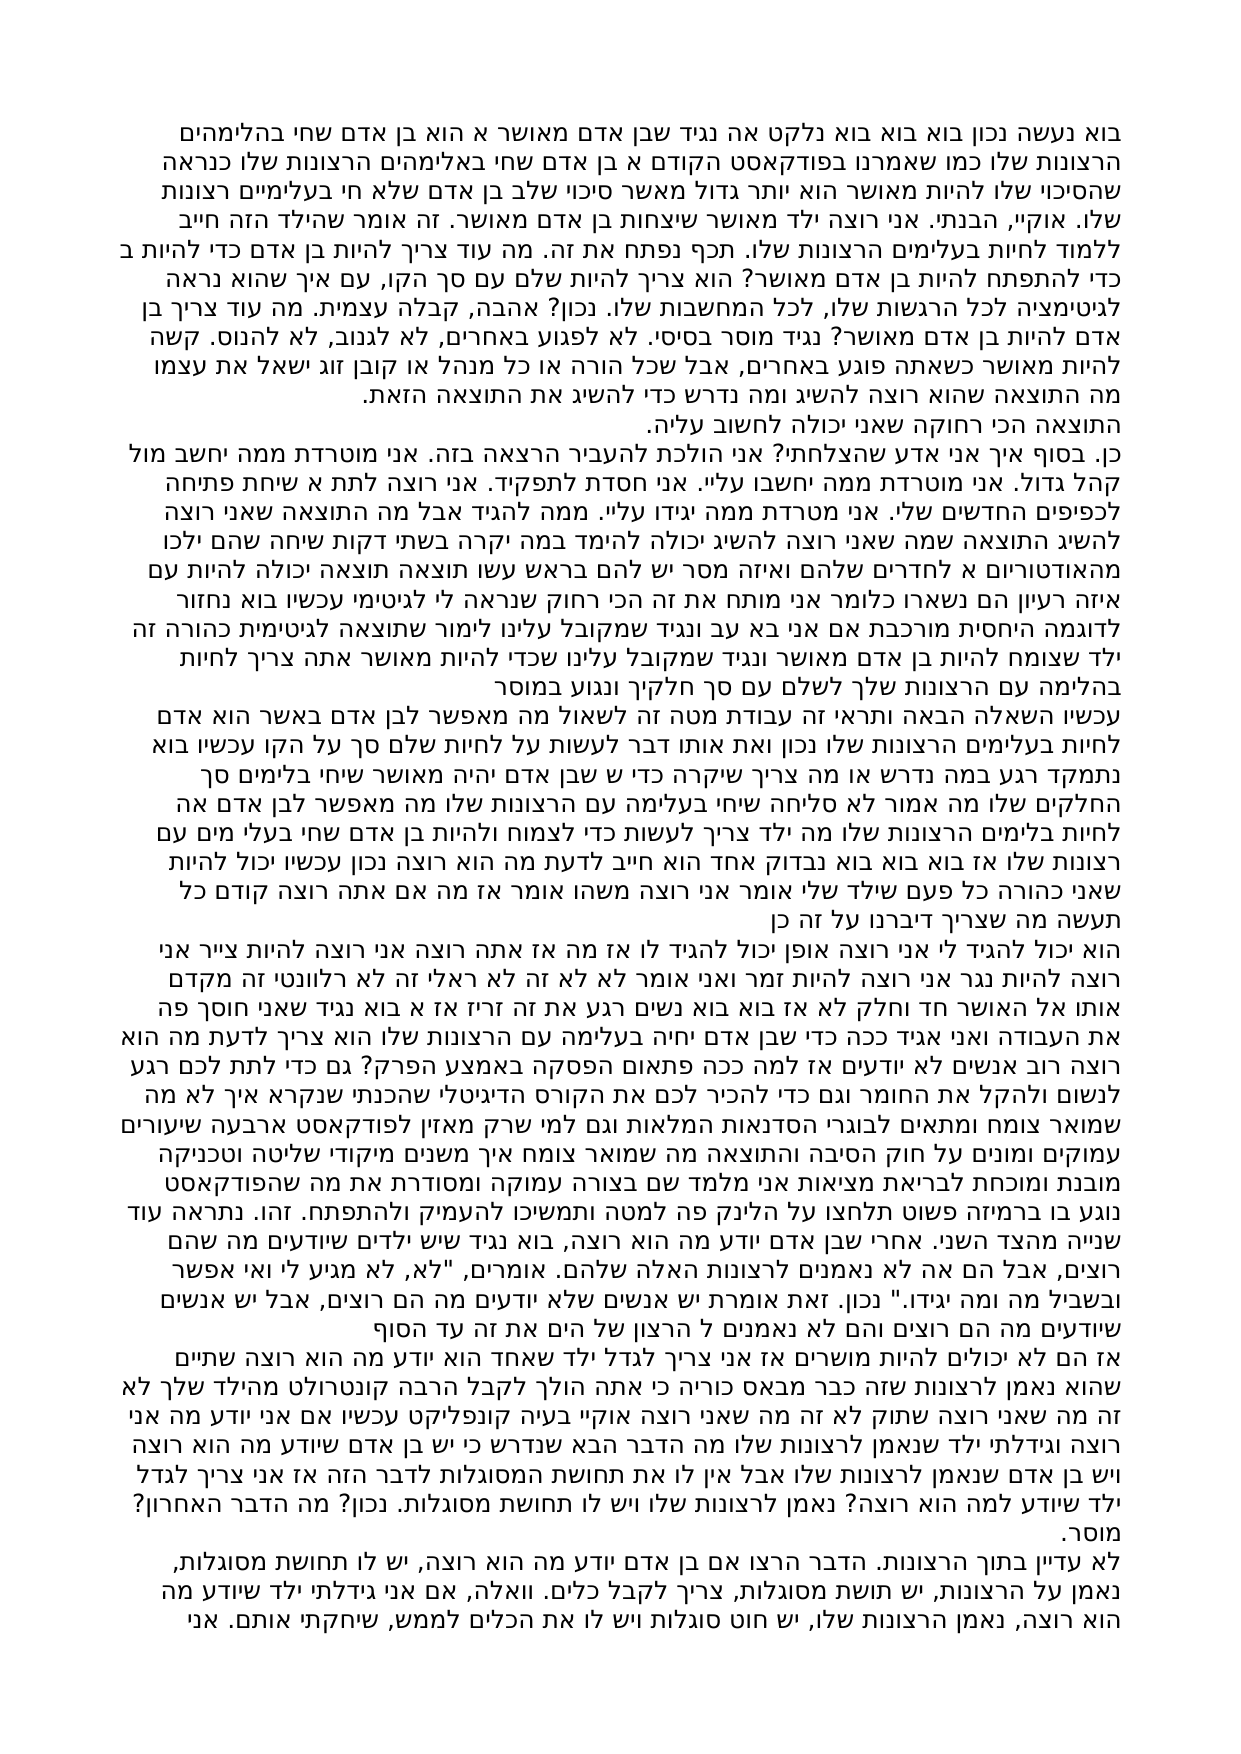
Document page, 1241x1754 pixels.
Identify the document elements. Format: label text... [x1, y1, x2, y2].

text הוא יכול להגיד לי אני רוצה אופן יכול להגיד לו אז מה אז אתה רוצה אני רוצה להיות צייר אני רוצה להיות נגר אני רוצה להיות זמר ואני אומר לא לא זה לא ראלי זה לא רלוונטי זה מקדם אותו אל האושר חד וחלק לא אז בוא בוא נשים רגע את זה זריז אז א בוא נגיד שאני חוסך פה את העבודה ואני אגיד ככה כדי שבן אדם יחיה בעלימה עם הרצונות שלו הוא צריך לדעת מה הוא רוצה רוב אנשים לא יודעים אז למה ככה פתאום הפסקה באמצע הפרק? גם כדי לתת לכם רגע לנשום ולהקל את החומר וגם כדי להכיר לכם את הקורס הדיגיטלי שהכנתי שנקרא איך לא מה שמואר צומח ומתאים לבוגרי הסדנאות המלאות וגם למי שרק מאזין לפודקאסט ארבעה שיעורים עמוקים ומונים על חוק הסיבה והתוצאה מה שמואר צומח איך משנים מיקודי שליטה וטכניקה מובנת ומוכחת לבריאת מציאות אני מלמד שם בצורה עמוקה ומסודרת את מה שהפודקאסט נוגע בו ברמיזה פשוט תלחצו על הלינק פה למטה ותמשיכו להעמיק ולהתפתח. זהו. נתראה עוד שנייה מהצד השני. אחרי שבן אדם יודע מה הוא רוצה, בוא נגיד שיש ילדים שיודעים מה שהם רוצים, אבל הם אה לא נאמנים לרצונות האלה שלהם. אומרים, "לא, לא מגיע לי ואי אפשר ובשביל מה ומה יגידו." נכון. זאת אומרת יש אנשים שלא יודעים מה הם רוצים, אבל יש אנשים שיודעים מה הם רוצים והם לא נאמנים ל הרצון של הים את זה עד הסוף [118, 935, 1122, 1343]
text התוצאה הכי רחוקה שאני יכולה לחשוב עליה. [118, 410, 1122, 439]
text בוא נעשה נכון בוא בוא בוא נלקט אה נגיד שבן אדם מאושר א הוא בן אדם שחי בהלימהים הרצונות שלו כמו שאמרנו בפודקאסט הקודם א בן אדם שחי באלימהים הרצונות שלו כנראה שהסיכוי שלו להיות מאושר הוא יותר גדול מאשר סיכוי שלב בן אדם שלא חי בעלימיים רצונות שלו. אוקיי, הבנתי. אני רוצה ילד מאושר שיצחות בן אדם מאושר. זה אומר שהילד הזה חייב ללמוד לחיות בעלימים הרצונות שלו. תכף נפתח את זה. מה עוד צריך להיות בן אדם כדי להיות ב כדי להתפתח להיות בן אדם מאושר? הוא צריך להיות שלם עם סך הקו, עם איך שהוא נראה לגיטימציה לכל הרגשות שלו, לכל המחשבות שלו. נכון? אהבה, קבלה עצמית. מה עוד צריך בן אדם להיות בן אדם מאושר? נגיד מוסר בסיסי. לא לפגוע באחרים, לא לגנוב, לא להנוס. קשה להיות מאושר כשאתה פוגע באחרים, אבל שכל הורה או כל מנהל או קובן זוג ישאל את עצמו מה התוצאה שהוא רוצה להשיג ומה נדרש כדי להשיג את התוצאה הזאת. [118, 118, 1122, 410]
text עכשיו השאלה הבאה ותראי זה עבודת מטה זה לשאול מה מאפשר לבן אדם באשר הוא אדם לחיות בעלימים הרצונות שלו נכון ואת אותו דבר לעשות על לחיות שלם סך על הקו עכשיו בוא נתמקד רגע במה נדרש או מה צריך שיקרה כדי ש שבן אדם יהיה מאושר שיחי בלימים סך החלקים שלו מה אמור לא סליחה שיחי בעלימה עם הרצונות שלו מה מאפשר לבן אדם אה לחיות בלימים הרצונות שלו מה ילד צריך לעשות כדי לצמוח ולהיות בן אדם שחי בעלי מים עם רצונות שלו אז בוא בוא בוא נבדוק אחד הוא חייב לדעת מה הוא רוצה נכון עכשיו יכול להיות שאני כהורה כל פעם שילד שלי אומר אני רוצה משהו אומר אז מה אם אתה רוצה קודם כל תעשה מה שצריך דיברנו על זה כן [118, 701, 1122, 935]
text לא עדיין בתוך הרצונות. הדבר הרצו אם בן אדם יודע מה הוא רוצה, יש לו תחושת מסוגלות, נאמן על הרצונות, יש תושת מסוגלות, צריך לקבל כלים. וואלה, אם אני גידלתי ילד שיודע מה הוא רוצה, נאמן הרצונות שלו, יש חוט סוגלות ויש לו את הכלים לממש, שיחקתי אותם. אני הצעדתי את הילד שלי אל עבר המטרה, אל החשיבה, אל התוצאה שאני רוצה להשיג כהורה. עכשיו בכלל דרך אגב במאמר מוסגר אם נעשה עכשיו ניקח 1000 הורים ונברר במה הם משקיעים יותר זמן בלברר ולטפח ילד שיודע מה הוא רוצה שנמן הרצונות שלו שתיים שלוש יש לו תחושת מסוגלות או ארבע בכלים את אגיד לי שרוב ההורים עסוקים בכלים כן עשיתי שורה בבית לא עשיתי שתורה בבית מקדישים את כל הזמן לכלים אבל מה מועילים לי כלים לאדם שלא יודע מה הוא רוצה לא נאמן לרצונות שלו ואין לו תחושת מסוגלות [118, 1547, 1122, 1635]
text כן. בסוף איך אני אדע שהצלחתי? אני הולכת להעביר הרצאה בזה. אני מוטרדת ממה יחשב מול קהל גדול. אני מוטרדת ממה יחשבו עליי. אני חסדת לתפקיד. אני רוצה לתת א שיחת פתיחה לכפיפים החדשים שלי. אני מטרדת ממה יגידו עליי. ממה להגיד אבל מה התוצאה שאני רוצה להשיג התוצאה שמה שאני רוצה להשיג יכולה להימד במה יקרה בשתי דקות שיחה שהם ילכו מהאודטוריום א לחדרים שלהם ואיזה מסר יש להם בראש עשו תוצאה תוצאה יכולה להיות עם איזה רעיון הם נשארו כלומר אני מותח את זה הכי רחוק שנראה לי לגיטימי עכשיו בוא נחזור לדוגמה היחסית מורכבת אם אני בא עב ונגיד שמקובל עלינו לימור שתוצאה לגיטימית כהורה זה ילד שצומח להיות בן אדם מאושר ונגיד שמקובל עלינו שכדי להיות מאושר אתה צריך לחיות בהלימה עם הרצונות שלך לשלם עם סך חלקיך ונגוע במוסר [118, 439, 1122, 701]
text אז הם לא יכולים להיות מושרים אז אני צריך לגדל ילד שאחד הוא יודע מה הוא רוצה שתיים שהוא נאמן לרצונות שזה כבר מבאס כוריה כי אתה הולך לקבל הרבה קונטרולט מהילד שלך לא זה מה שאני רוצה שתוק לא זה מה שאני רוצה אוקיי בעיה קונפליקט עכשיו אם אני יודע מה אני רוצה וגידלתי ילד שנאמן לרצונות שלו מה הדבר הבא שנדרש כי יש בן אדם שיודע מה הוא רוצה ויש בן אדם שנאמן לרצונות שלו אבל אין לו את תחושת המסוגלות לדבר הזה אז אני צריך לגדל ילד שיודע למה הוא רוצה? נאמן לרצונות שלו ויש לו תחושת מסוגלות. נכון? מה הדבר האחרון? [118, 1343, 1122, 1518]
text מוסר. [118, 1518, 1122, 1547]
